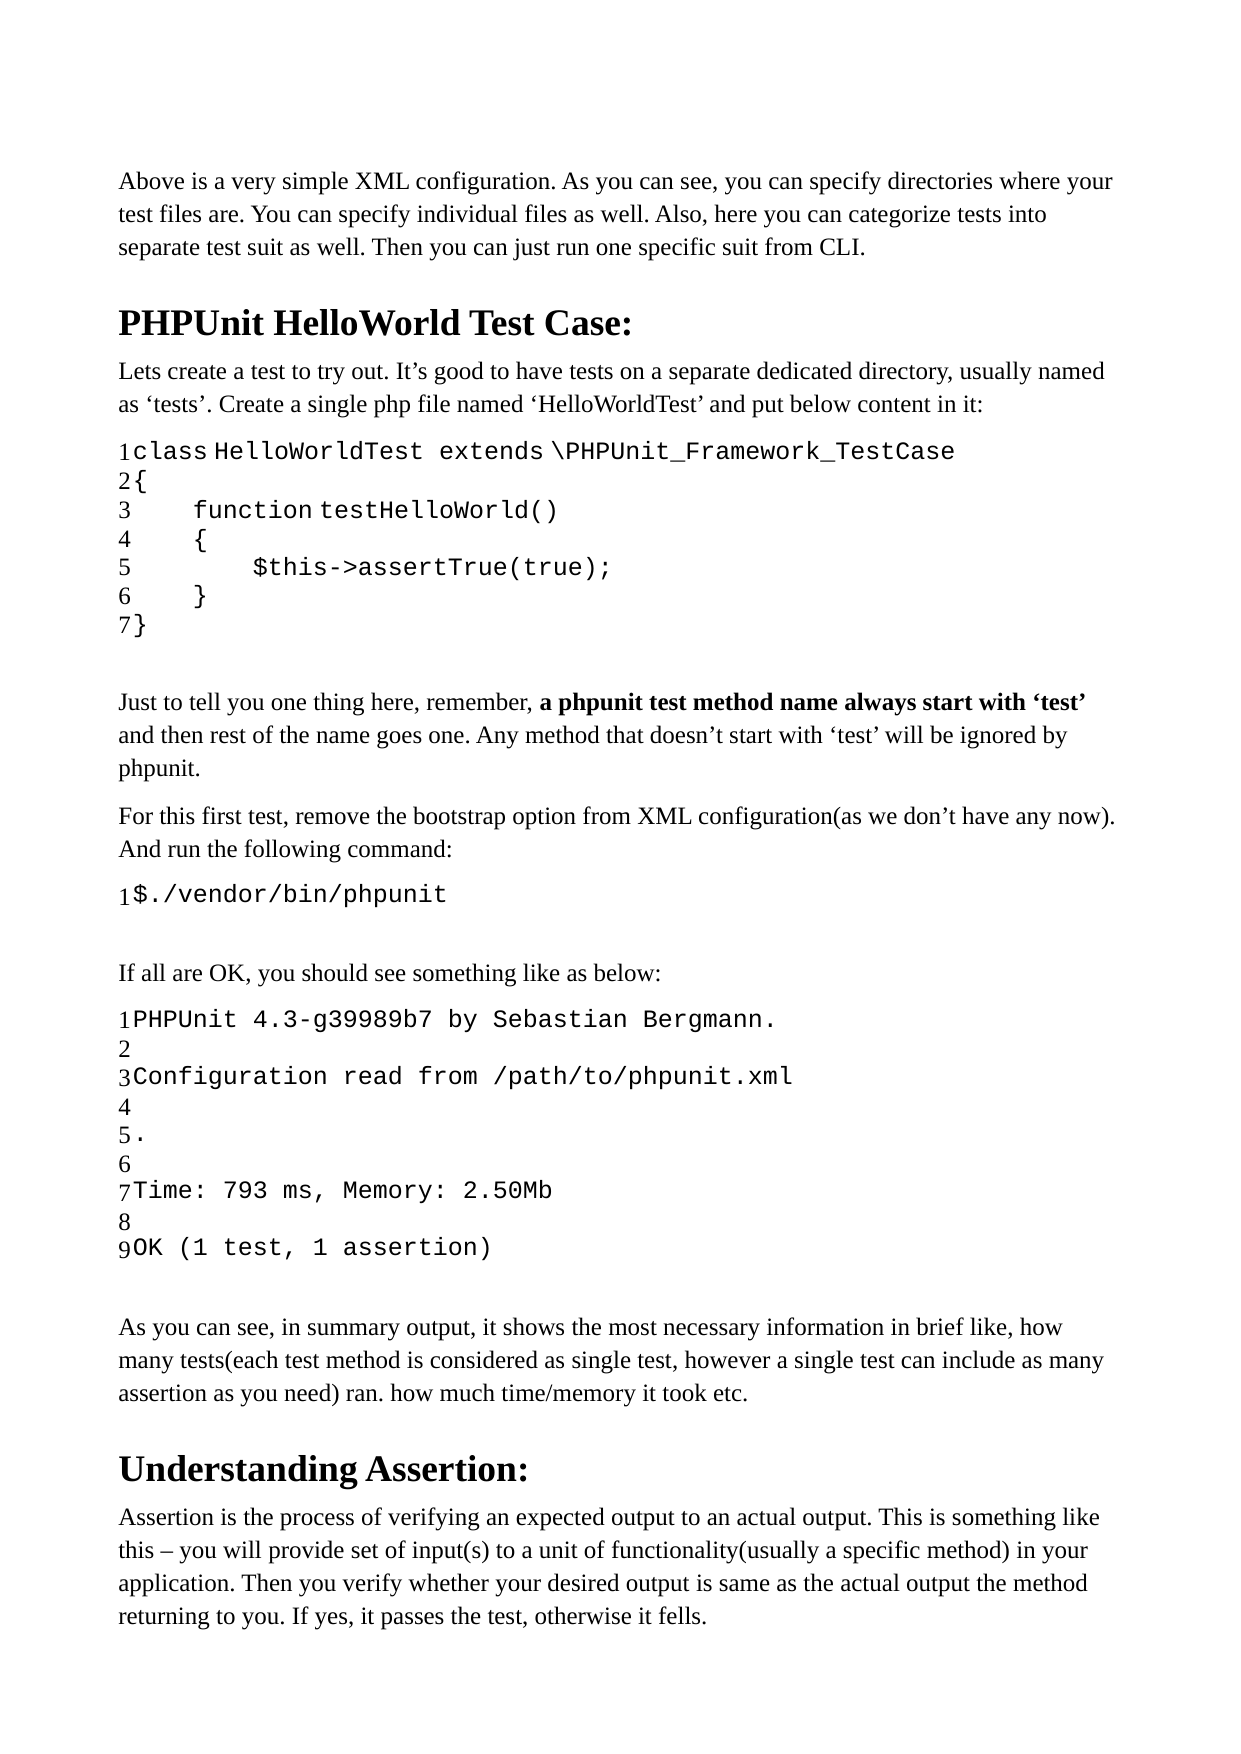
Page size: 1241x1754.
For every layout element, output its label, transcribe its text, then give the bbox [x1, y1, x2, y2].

subtitle Understanding Assertion: [118, 1446, 1122, 1489]
text As you can see, in summary output, it shows the most necessary information in brief like, how many tests(each test method is considered as single test, however a single test can include as many assertion as you need) ran. how much time/memory it took etc. [118, 1312, 1122, 1407]
text Assertion is the process of verifying an expected output to an actual output. This is something like this – you will provide set of input(s) to a unit of functionality(usually a specific method) in your application. Then you verify whether your desired output is same as the actual output the method returning to you. If yes, it passes the test, otherwise it fells. [118, 1502, 1122, 1630]
subtitle PHPUnit HelloWorld Test Case: [118, 300, 1122, 343]
text Above is a very simple XML configuration. As you can see, you can specify directories where your test files are. You can specify individual files as well. Also, here you can categorize tests into separate test suit as well. Then you can just run one specific suit from CLI. [118, 166, 1122, 261]
table_header 1 [118, 882, 133, 910]
text Lets create a test to try out. It’s good to have tests on a separate dedicated directory, usually named as ‘tests’. Create a single php file named ‘HelloWorldTest’ and put below content in it: [118, 356, 1122, 418]
table_header $./vendor/bin/phpunit [133, 882, 453, 910]
table_header PHPUnit 4.3-g39989b7 by Sebastian Bergmann. Configuration read from /path/to/phpunit.xml . Time: 793 ms, Memory: 2.50Mb OK (1 test, 1 assertion) [133, 1006, 802, 1264]
text If all are OK, you should see something like as below: [118, 958, 1122, 987]
table_header 1 2 3 4 5 6 7 8 9 [118, 1006, 133, 1264]
text For this first test, remove the bootstrap option from XML configuration(as we don’t have any now). And run the following command: [118, 801, 1122, 863]
text Just to tell you one thing here, remember, a phpunit test method name always start with ‘test’ and then rest of the name goes one. Any method that doesn’t start with ‘test’ will be ignored by phpunit. [118, 687, 1122, 782]
table_header 1 2 3 4 5 6 7 [118, 436, 133, 640]
table_header class HelloWorldTest extends \PHPUnit_Framework_TestCase { function testHelloWorld() { $this->assertTrue(true); } } [133, 436, 963, 640]
